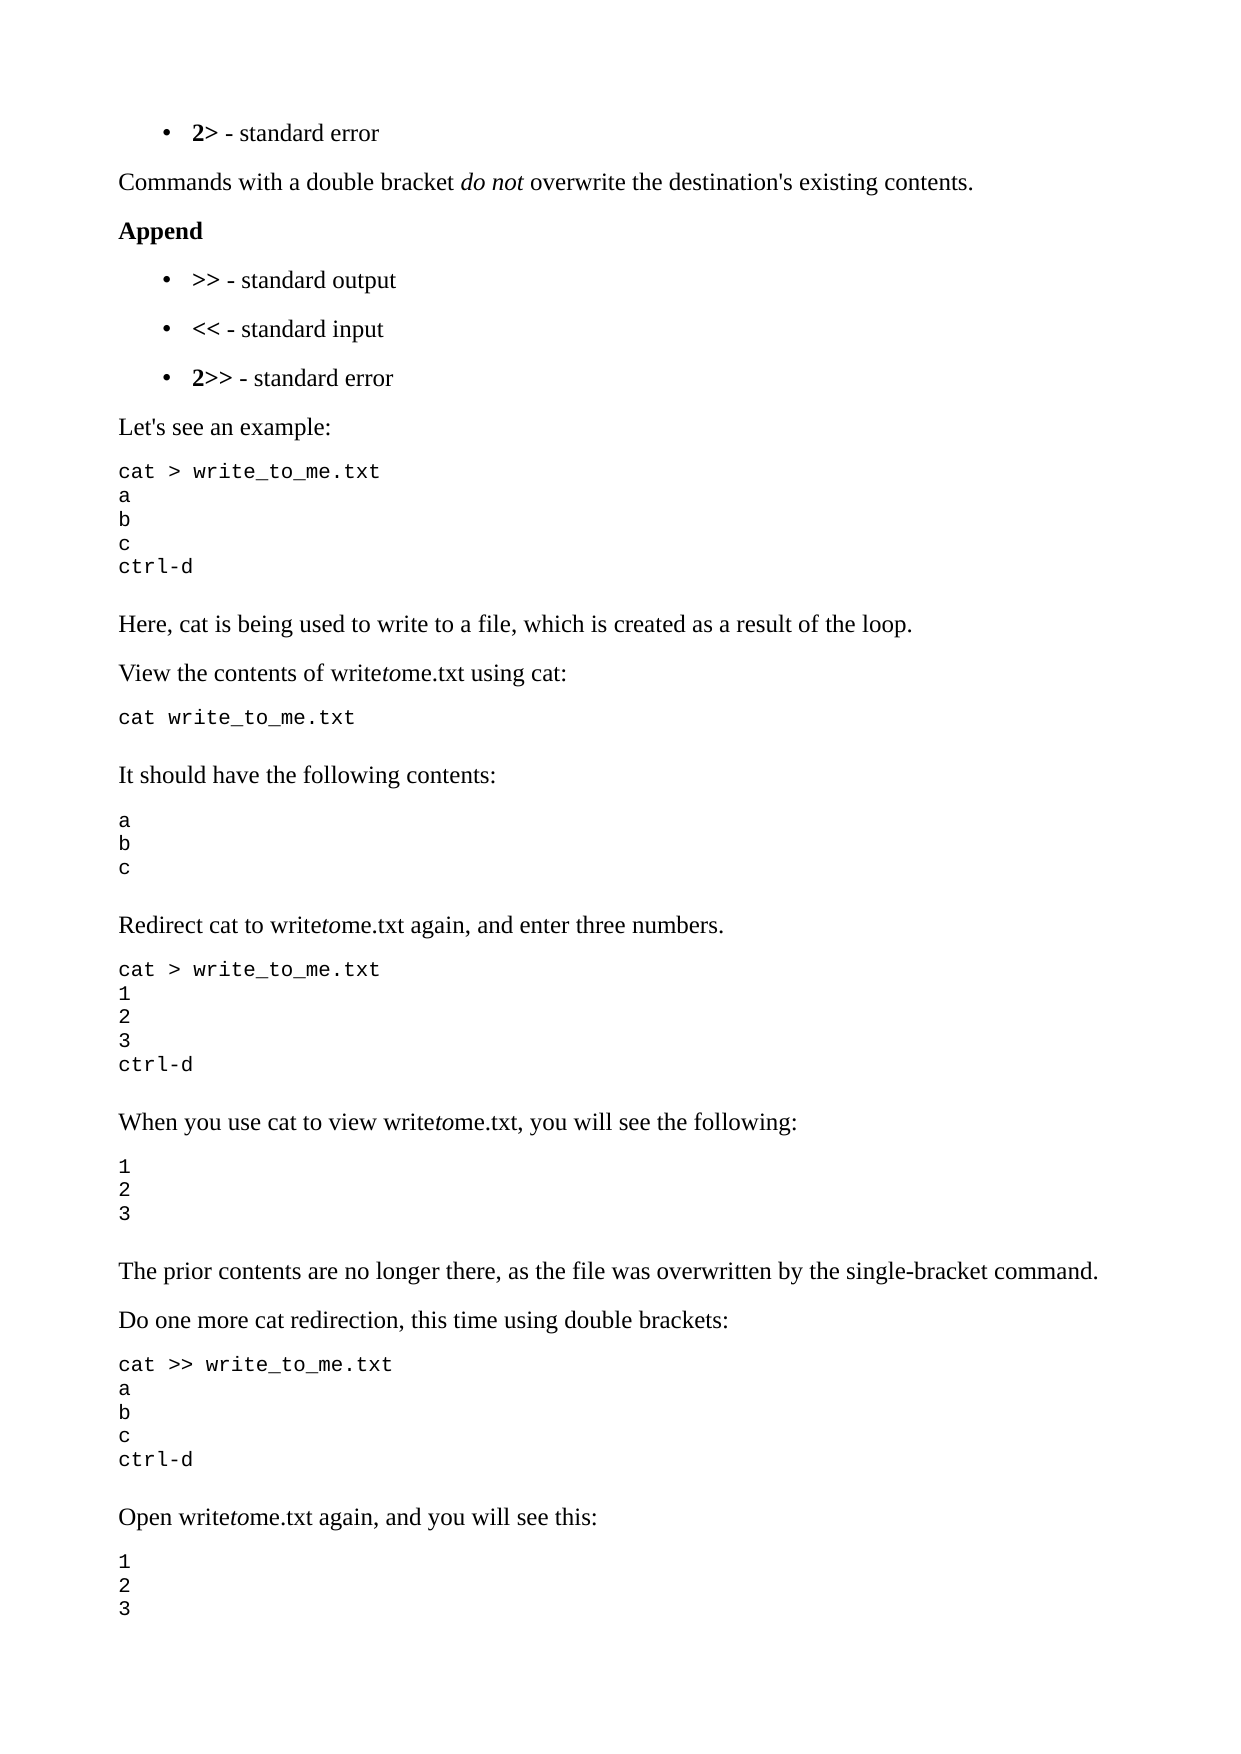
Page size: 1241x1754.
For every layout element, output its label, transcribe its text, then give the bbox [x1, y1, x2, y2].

text 1 [118, 983, 1122, 1006]
text cat >> write_to_me.txt [118, 1354, 1122, 1378]
text When you use cat to view writetome.txt, you will see the following: [118, 1107, 1122, 1136]
text The prior contents are no longer there, as the file was overwritten by the single-bracket command. [118, 1256, 1122, 1285]
text c [118, 532, 1122, 556]
text 2 [118, 1575, 1122, 1598]
text a [118, 485, 1122, 509]
list 2>> - standard error [162, 363, 1122, 392]
text Let's see an example: [118, 412, 1122, 441]
text b [118, 833, 1122, 857]
text 1 [118, 1156, 1122, 1179]
text Redirect cat to writetome.txt again, and enter three numbers. [118, 910, 1122, 939]
text 1 [118, 1551, 1122, 1575]
text 3 [118, 1030, 1122, 1054]
text 2 [118, 1006, 1122, 1030]
text Do one more cat redirection, this time using double brackets: [118, 1305, 1122, 1334]
text cat > write_to_me.txt [118, 462, 1122, 485]
text b [118, 509, 1122, 532]
text View the contents of writetome.txt using cat: [118, 658, 1122, 687]
text c [118, 1425, 1122, 1449]
text ctrl-d [118, 1054, 1122, 1077]
text 3 [118, 1598, 1122, 1622]
text a [118, 1378, 1122, 1402]
text Commands with a double bracket do not overwrite the destination's existing contents. [118, 167, 1122, 196]
text Append [118, 216, 1122, 245]
list 2> - standard error [162, 118, 1122, 147]
text Open writetome.txt again, and you will see this: [118, 1502, 1122, 1531]
list << - standard input [162, 314, 1122, 343]
text b [118, 1402, 1122, 1425]
text 2 [118, 1179, 1122, 1203]
text ctrl-d [118, 1449, 1122, 1473]
text cat write_to_me.txt [118, 707, 1122, 731]
text cat > write_to_me.txt [118, 959, 1122, 983]
text 3 [118, 1203, 1122, 1227]
text c [118, 857, 1122, 881]
text a [118, 809, 1122, 833]
text Here, cat is being used to write to a file, which is created as a result of the loop. [118, 609, 1122, 638]
text It should have the following contents: [118, 761, 1122, 789]
text ctrl-d [118, 556, 1122, 580]
list >> - standard output [162, 265, 1122, 294]
